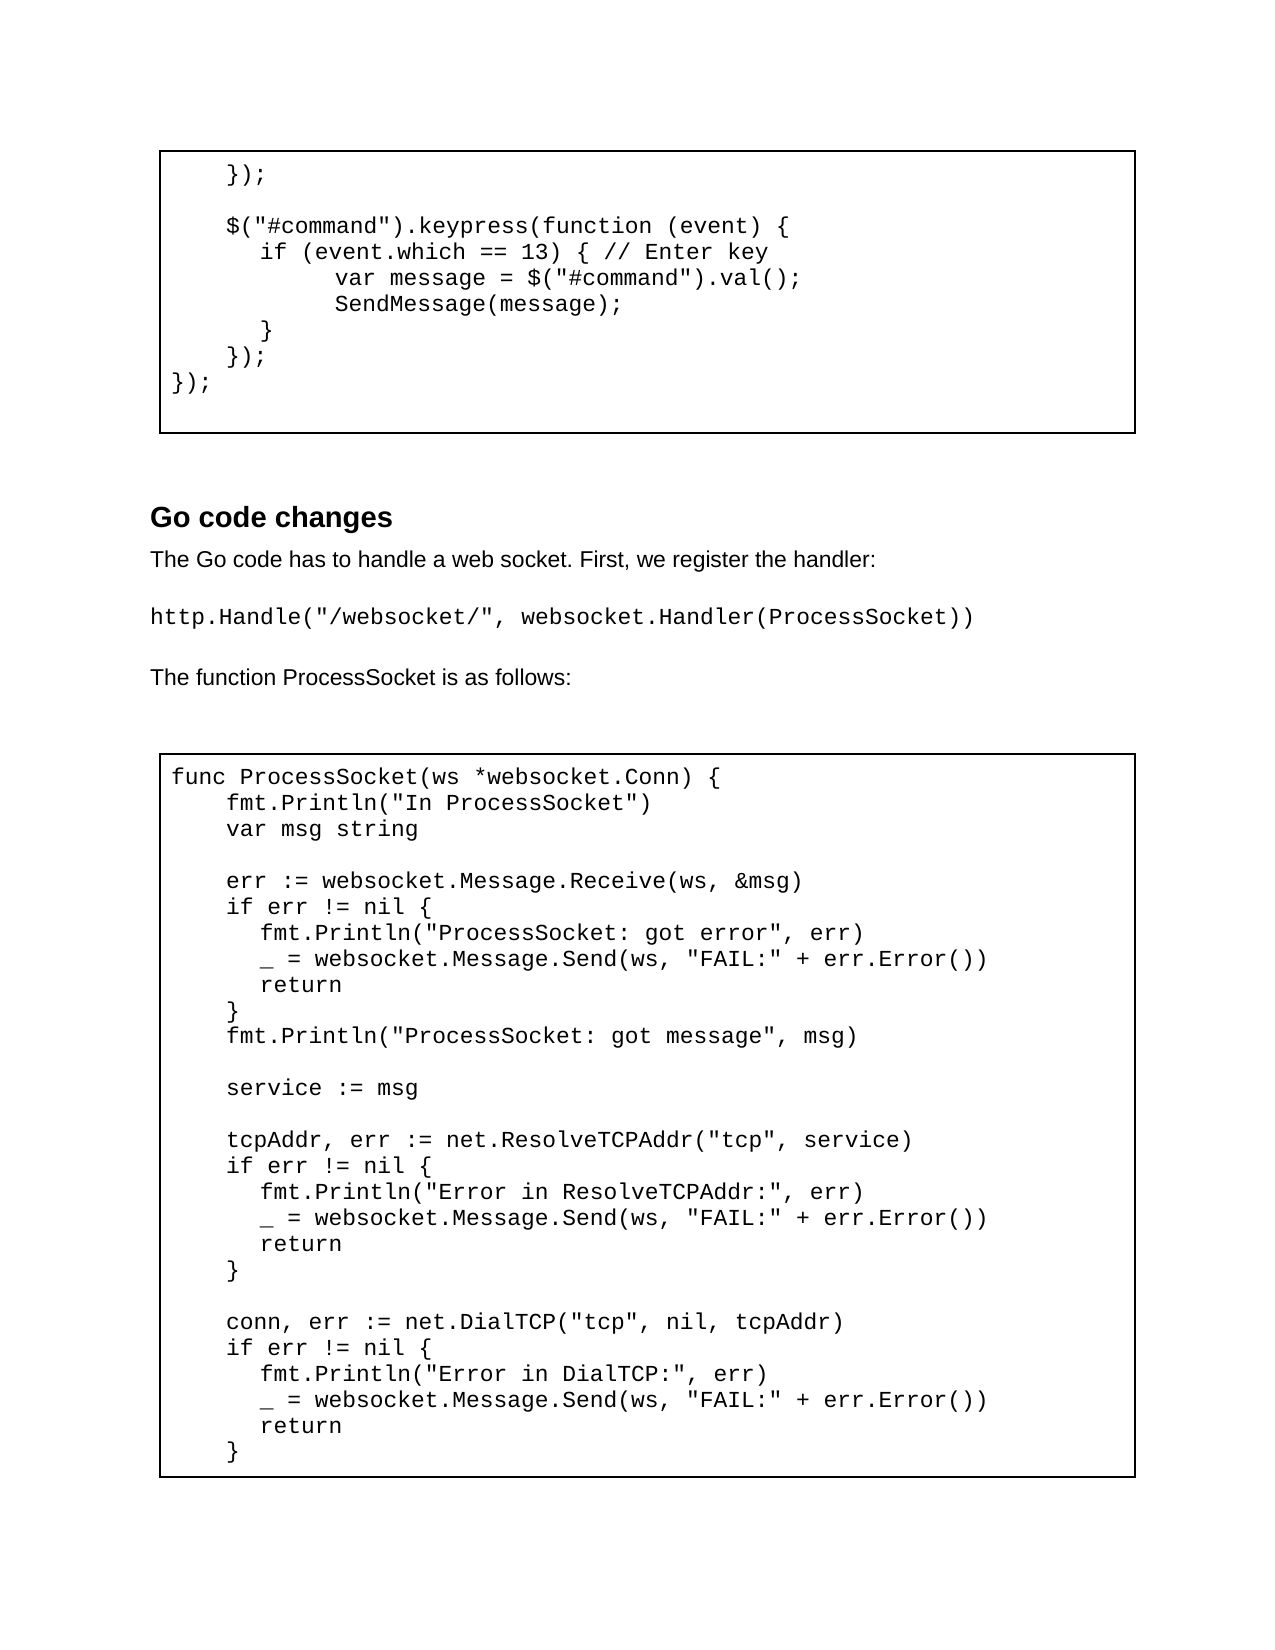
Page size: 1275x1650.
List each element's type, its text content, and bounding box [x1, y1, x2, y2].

table_header func ProcessSocket(ws *websocket.Conn) { fmt.Println("In ProcessSocket") var msg string err := websocket.Message.Receive(ws, &msg) if err != nil { fmt.Println("ProcessSocket: got error", err) _ = websocket.Message.Send(ws, "FAIL:" + err.Error()) return } fmt.Println("ProcessSocket: got message", msg) service := msg tcpAddr, err := net.ResolveTCPAddr("tcp", service) if err != nil { fmt.Println("Error in ResolveTCPAddr:", err) _ = websocket.Message.Send(ws, "FAIL:" + err.Error()) return } conn, err := net.DialTCP("tcp", nil, tcpAddr) if err != nil { fmt.Println("Error in DialTCP:", err) _ = websocket.Message.Send(ws, "FAIL:" + err.Error()) return } [161, 755, 1134, 1476]
subtitle Go code changes [150, 501, 1125, 534]
table_header }); $("#command").keypress(function (event) { if (event.which == 13) { // Enter key var message = $("#command").val(); SendMessage(message); } }); }); [161, 152, 1134, 432]
text The function ProcessSocket is as follows: [150, 665, 1125, 691]
text http.Handle("/websocket/", websocket.Handler(ProcessSocket)) [150, 606, 1125, 632]
text The Go code has to handle a web socket. First, we register the handler: [150, 547, 1125, 573]
